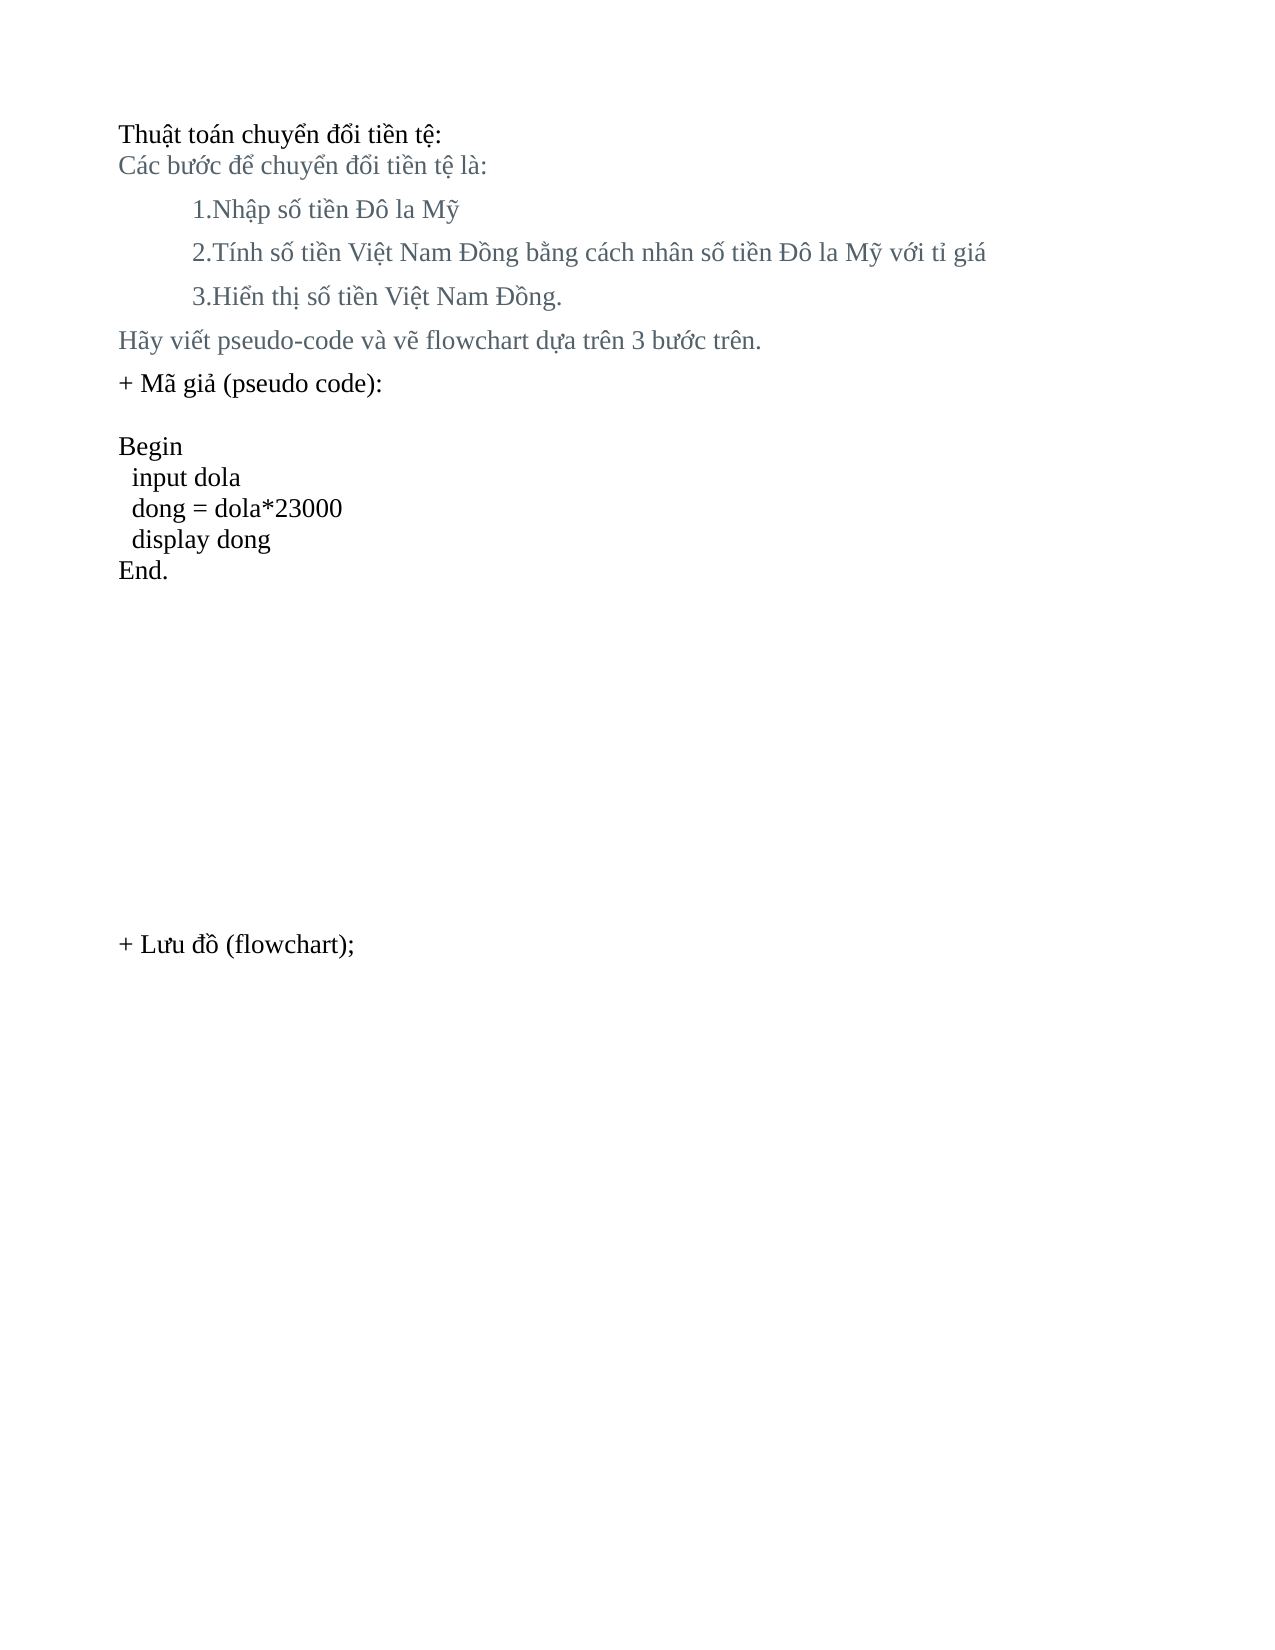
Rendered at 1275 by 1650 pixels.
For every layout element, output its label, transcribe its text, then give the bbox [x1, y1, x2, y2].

text Thuật toán chuyển đổi tiền tệ: [118, 118, 1157, 149]
text + Lưu đồ (flowchart); [118, 928, 1157, 959]
list Tính số tiền Việt Nam Đồng bằng cách nhân số tiền Đô la Mỹ với tỉ giá [118, 237, 1157, 268]
text Begin [118, 430, 1157, 461]
text dong = dola*23000 [118, 492, 1157, 523]
text Hãy viết pseudo-code và vẽ flowchart dựa trên 3 bước trên. [118, 324, 1157, 355]
text Các bước để chuyển đổi tiền tệ là: [118, 149, 1157, 180]
list Hiển thị số tiền Việt Nam Đồng. [118, 280, 1157, 311]
text display dong [118, 523, 1157, 554]
text input dola [118, 461, 1157, 492]
text + Mã giả (pseudo code): [118, 367, 1157, 399]
text End. [118, 554, 1157, 586]
list Nhập số tiền Đô la Mỹ [118, 193, 1157, 224]
